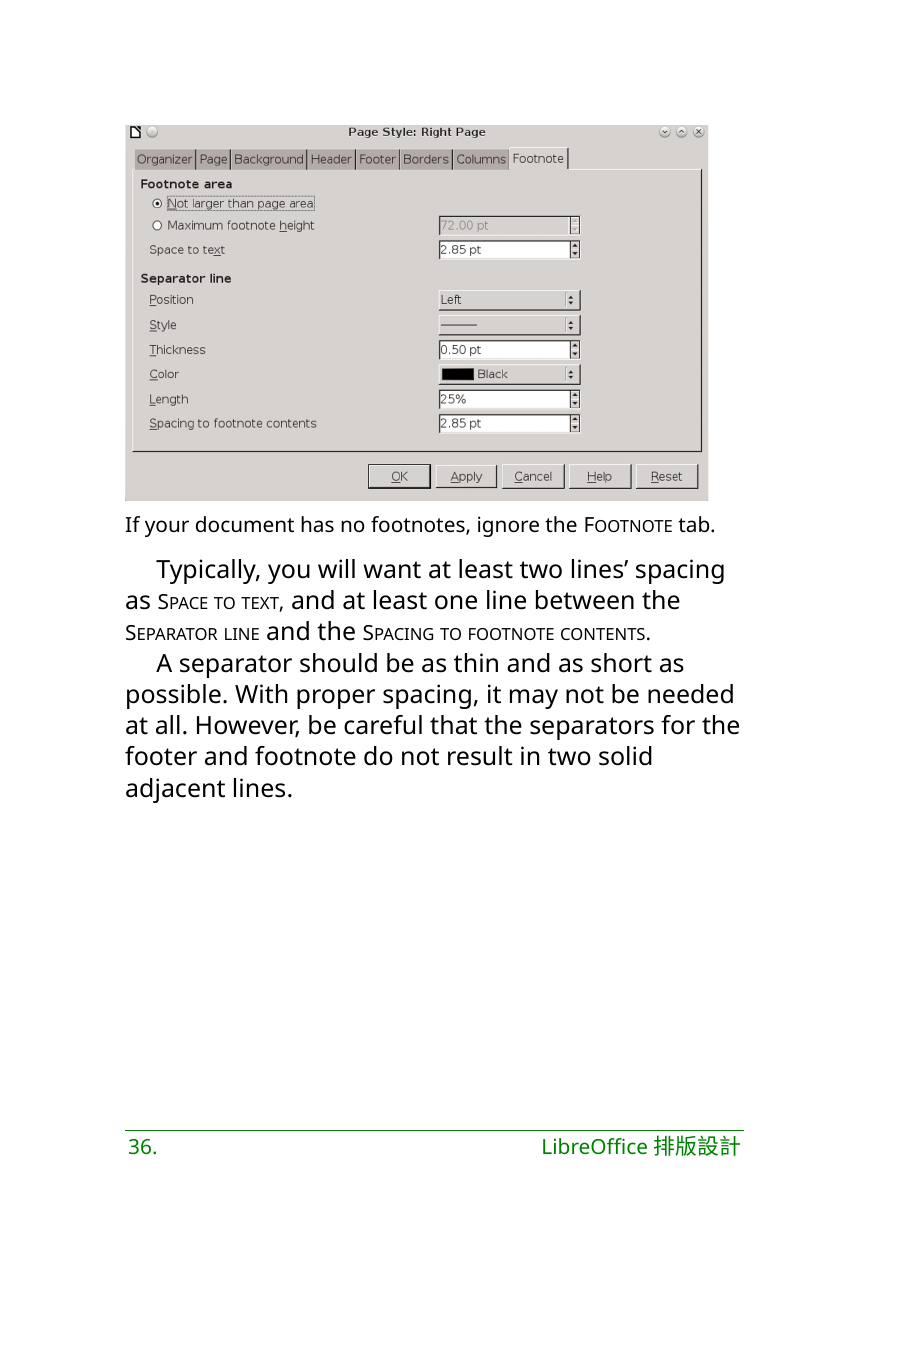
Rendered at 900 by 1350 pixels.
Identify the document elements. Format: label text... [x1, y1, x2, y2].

text A separator should be as thin and as short as possible. With proper spacing, it may not be needed at all. However, be careful that the separators for the footer and footnote do not result in two solid adjacent lines. [125, 647, 744, 803]
table_header [125, 125, 744, 503]
table_cell If your document has no footnotes, ignore the Footnote tab. [125, 503, 744, 538]
text Typically, you will want at least two lines’ spacing as Space to text, and at least one line between the Separator line and the Spacing to footnote contents. [125, 553, 744, 647]
picture [125, 125, 709, 501]
